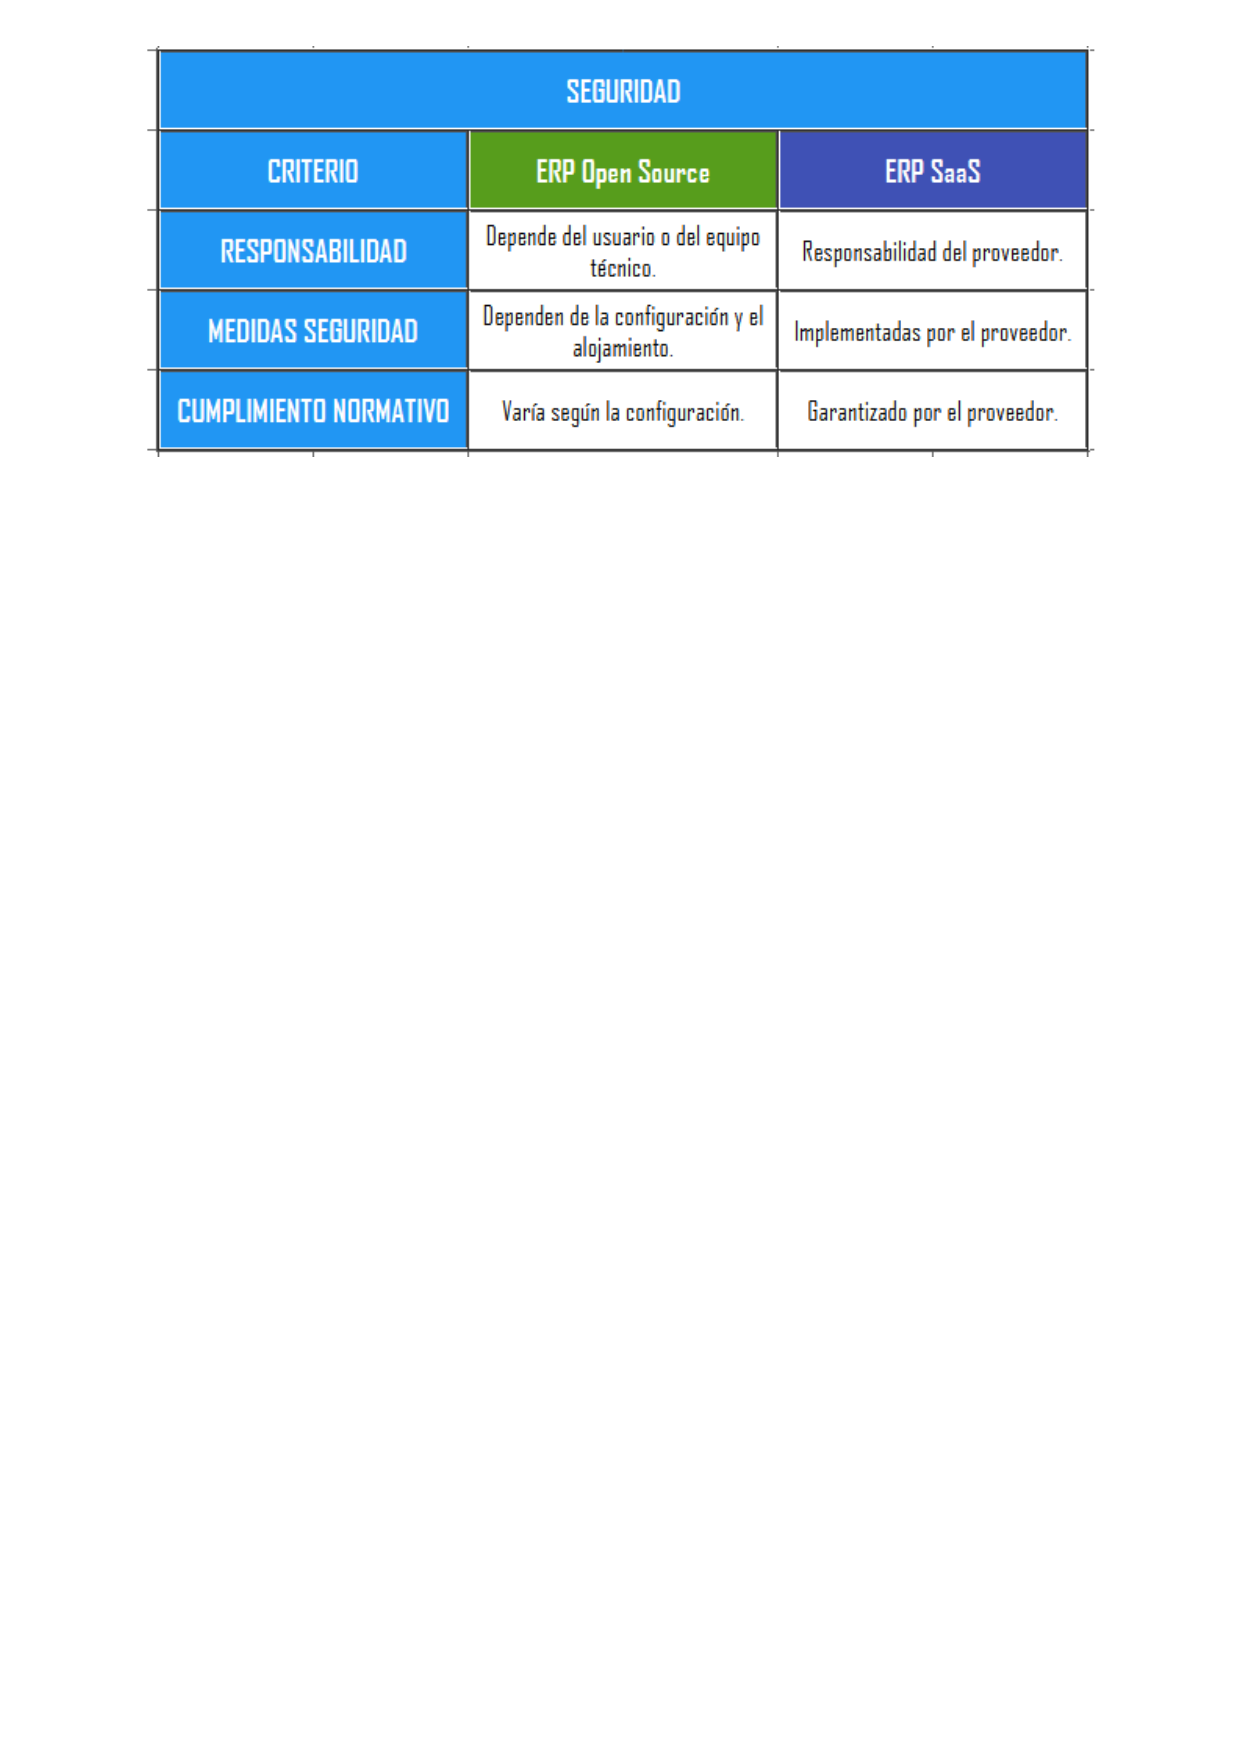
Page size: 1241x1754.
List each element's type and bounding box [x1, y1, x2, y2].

picture [147, 46, 1095, 457]
